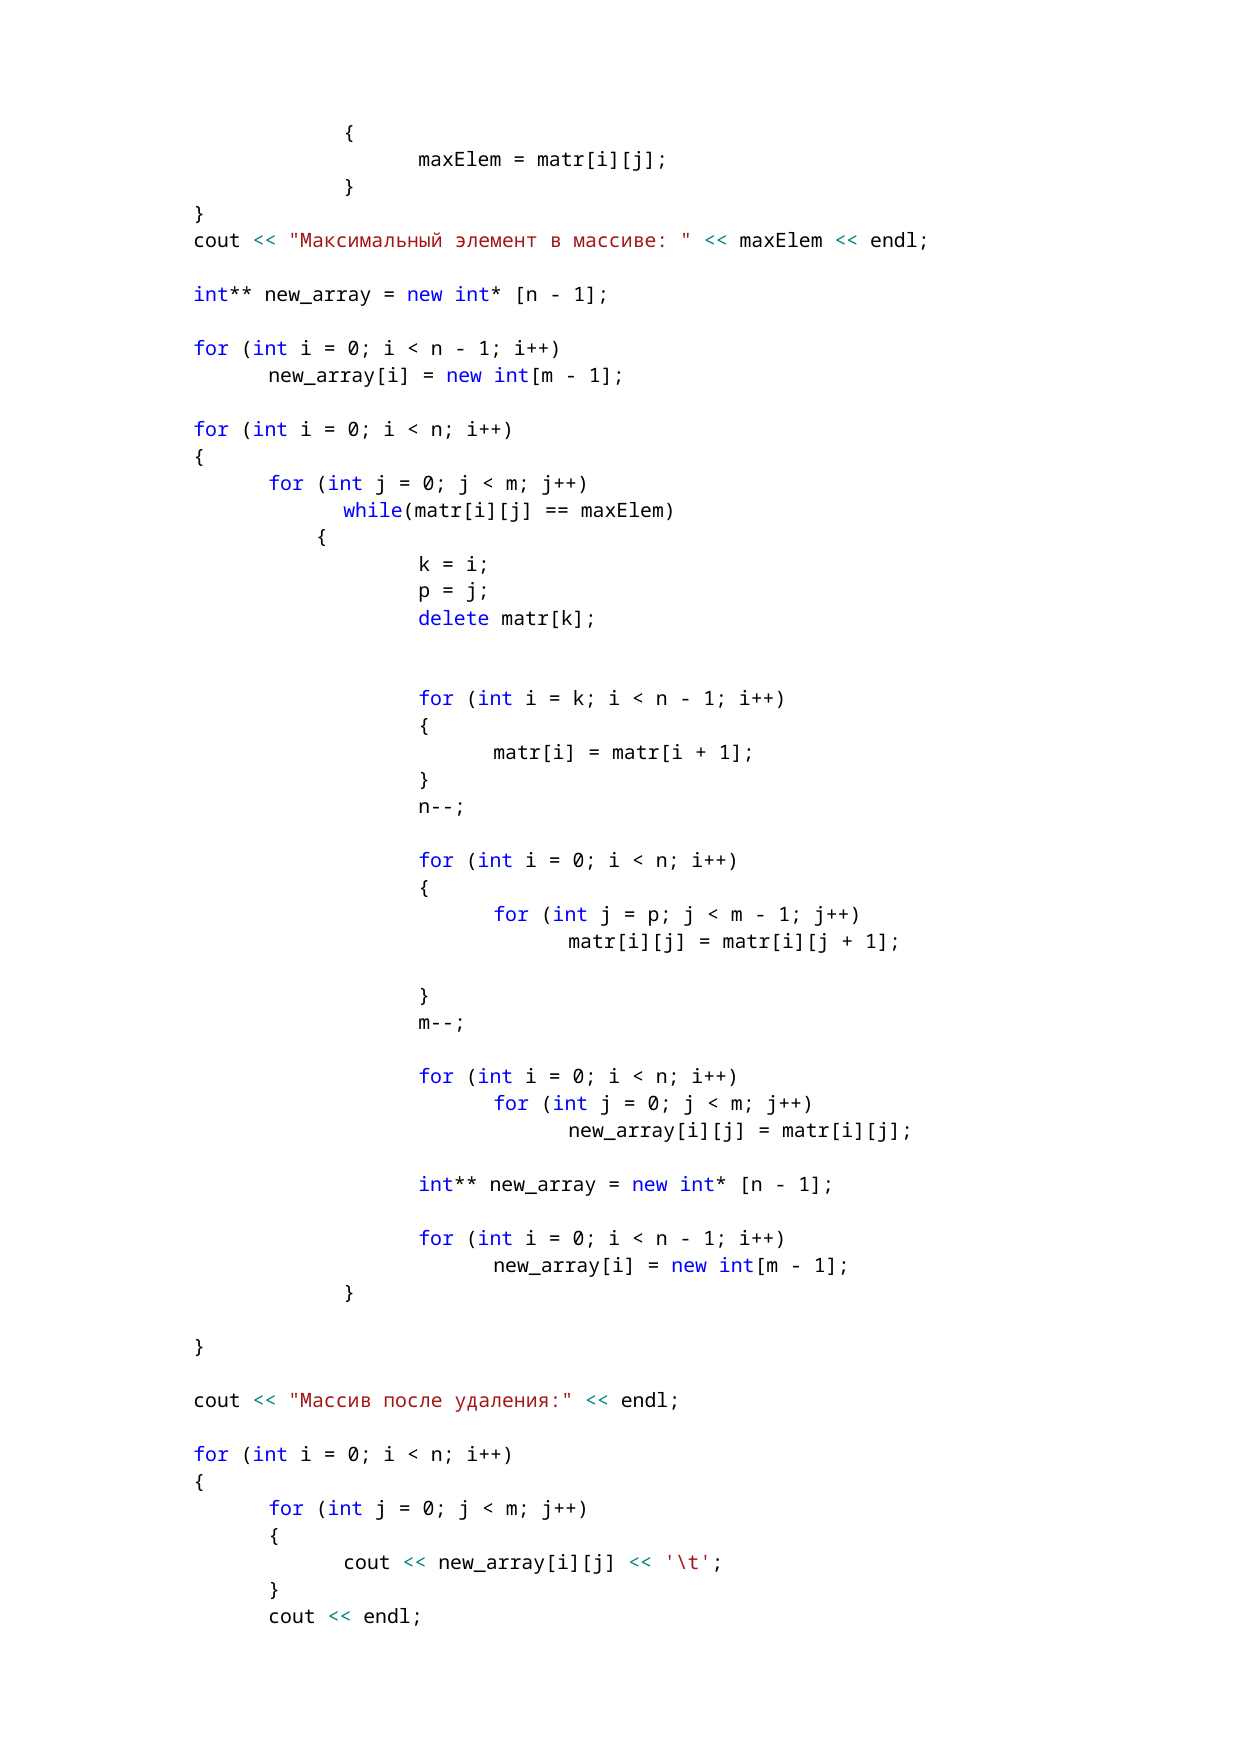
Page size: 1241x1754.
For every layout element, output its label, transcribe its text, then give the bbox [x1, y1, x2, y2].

text } [118, 981, 1122, 1008]
text { [118, 442, 1122, 469]
text for (int j = p; j < m - 1; j++) [118, 901, 1122, 927]
text { [118, 1521, 1122, 1548]
text for (int i = k; i < n - 1; i++) [118, 685, 1122, 712]
text new_array[i] = new int[m - 1]; [118, 1251, 1122, 1278]
text new_array[i][j] = matr[i][j]; [118, 1116, 1122, 1143]
text } [118, 1575, 1122, 1602]
text matr[i] = matr[i + 1]; [118, 739, 1122, 766]
text int** new_array = new int* [n - 1]; [118, 280, 1122, 307]
text int** new_array = new int* [n - 1]; [118, 1170, 1122, 1197]
text cout << new_array[i][j] << '\t'; [118, 1548, 1122, 1575]
text for (int i = 0; i < n; i++) [118, 847, 1122, 873]
text matr[i][j] = matr[i][j + 1]; [118, 927, 1122, 954]
text p = j; [118, 577, 1122, 604]
text m--; [118, 1008, 1122, 1035]
text } [118, 766, 1122, 793]
text for (int i = 0; i < n; i++) [118, 1062, 1122, 1089]
text for (int j = 0; j < m; j++) [118, 1089, 1122, 1116]
text { [118, 523, 1122, 550]
text for (int i = 0; i < n; i++) [118, 1440, 1122, 1467]
text } [118, 172, 1122, 199]
text for (int i = 0; i < n - 1; i++) [118, 334, 1122, 361]
text for (int j = 0; j < m; j++) [118, 1494, 1122, 1521]
text for (int i = 0; i < n; i++) [118, 415, 1122, 442]
text k = i; [118, 550, 1122, 577]
text } [118, 199, 1122, 226]
text new_array[i] = new int[m - 1]; [118, 361, 1122, 388]
text n--; [118, 793, 1122, 819]
text for (int i = 0; i < n - 1; i++) [118, 1224, 1122, 1251]
text while(matr[i][j] == maxElem) [118, 496, 1122, 523]
text cout << "Максимальный элемент в массиве: " << maxElem << endl; [118, 226, 1122, 253]
text cout << endl; [118, 1602, 1122, 1629]
text cout << "Массив после удаления:" << endl; [118, 1386, 1122, 1413]
text { [118, 712, 1122, 739]
text for (int j = 0; j < m; j++) [118, 469, 1122, 496]
text } [118, 1332, 1122, 1359]
text { [118, 1467, 1122, 1494]
text maxElem = matr[i][j]; [118, 145, 1122, 172]
text } [118, 1278, 1122, 1305]
text { [118, 873, 1122, 901]
text { [118, 118, 1122, 145]
text delete matr[k]; [118, 604, 1122, 631]
